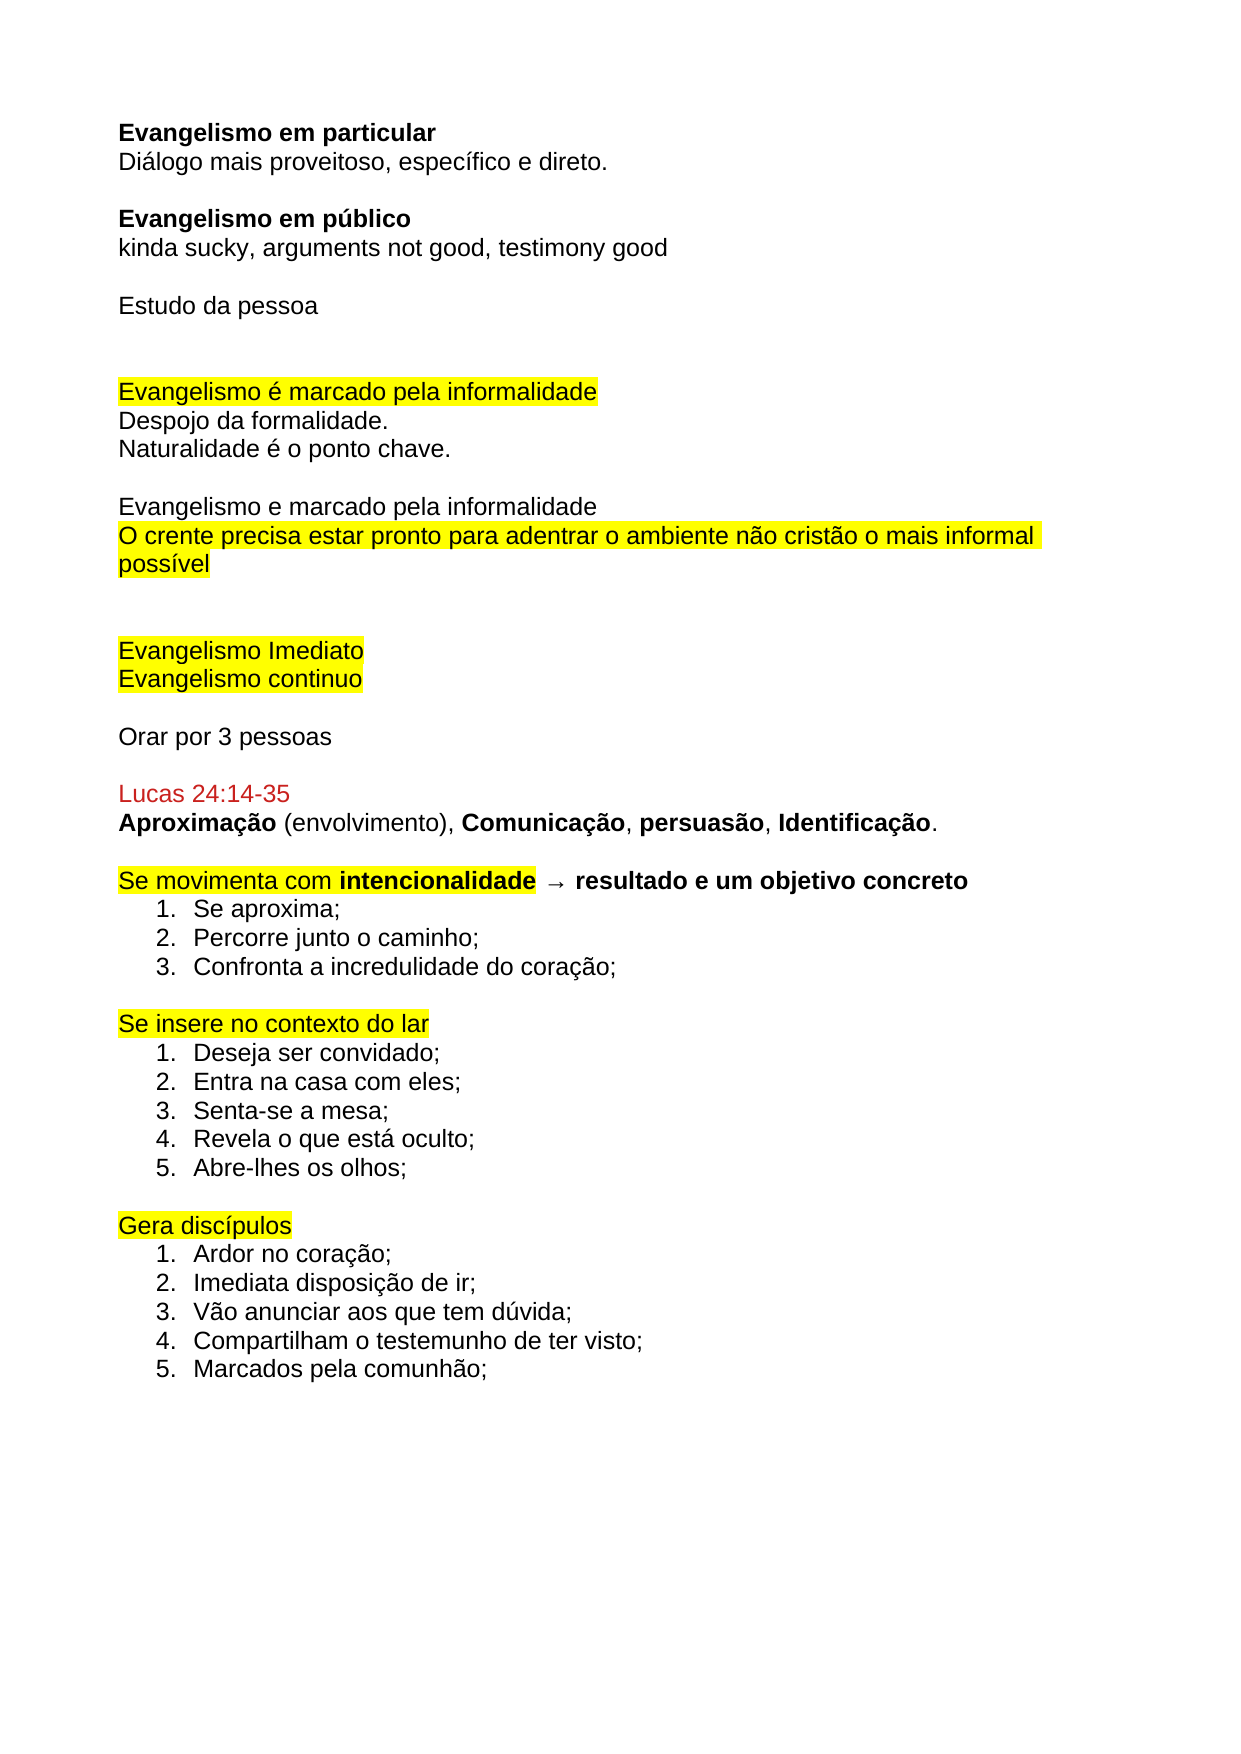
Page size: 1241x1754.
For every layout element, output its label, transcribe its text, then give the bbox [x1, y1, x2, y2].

text Evangelismo em particular [118, 118, 1122, 147]
list Deseja ser convidado; [156, 1038, 1122, 1067]
text O crente precisa estar pronto para adentrar o ambiente não cristão o mais informal possível [118, 521, 1122, 578]
list Revela o que está oculto; [156, 1124, 1122, 1153]
text Gera discípulos [118, 1211, 1122, 1239]
text Despojo da formalidade. [118, 406, 1122, 434]
text Estudo da pessoa [118, 291, 1122, 319]
list Marcados pela comunhão; [156, 1354, 1122, 1383]
text Evangelismo é marcado pela informalidade [118, 377, 1122, 406]
text Evangelismo e marcado pela informalidade [118, 492, 1122, 521]
text Diálogo mais proveitoso, específico e direto. [118, 147, 1122, 176]
text Lucas 24:14-35 [118, 779, 1122, 808]
list Imediata disposição de ir; [156, 1268, 1122, 1297]
text Aproximação (envolvimento), Comunicação, persuasão, Identificação. [118, 808, 1122, 837]
text Se insere no contexto do lar [118, 1009, 1122, 1038]
text Orar por 3 pessoas [118, 722, 1122, 751]
text Naturalidade é o ponto chave. [118, 434, 1122, 463]
text Se movimenta com intencionalidade → resultado e um objetivo concreto [118, 866, 1122, 894]
text Evangelismo continuo [118, 664, 1122, 693]
text Evangelismo Imediato [118, 636, 1122, 664]
text kinda sucky, arguments not good, testimony good [118, 233, 1122, 262]
text Evangelismo em público [118, 204, 1122, 233]
list Se aproxima; [156, 894, 1122, 923]
list Entra na casa com eles; [156, 1067, 1122, 1096]
list Percorre junto o caminho; [156, 923, 1122, 952]
list Vão anunciar aos que tem dúvida; [156, 1297, 1122, 1326]
list Senta-se a mesa; [156, 1096, 1122, 1124]
list Compartilham o testemunho de ter visto; [156, 1326, 1122, 1354]
list Confronta a incredulidade do coração; [156, 952, 1122, 981]
list Abre-lhes os olhos; [156, 1153, 1122, 1182]
list Ardor no coração; [156, 1239, 1122, 1268]
